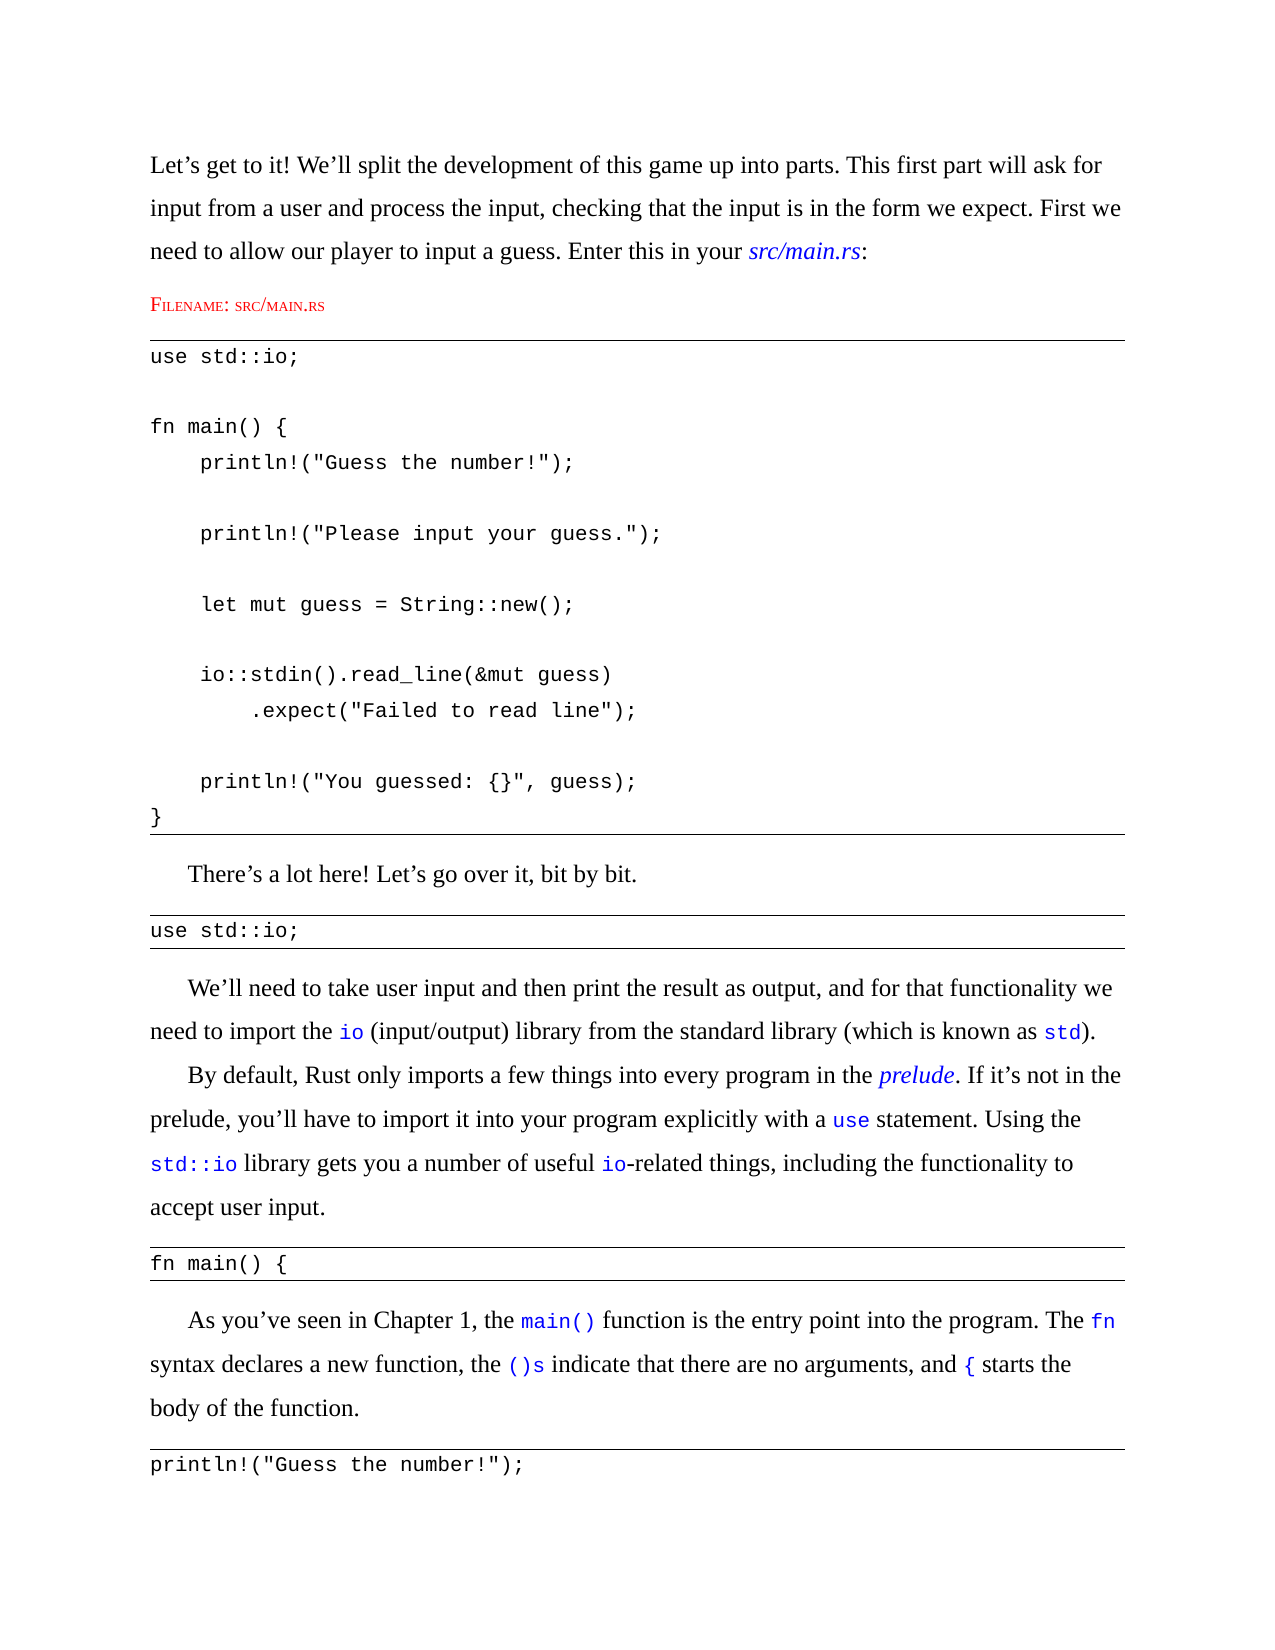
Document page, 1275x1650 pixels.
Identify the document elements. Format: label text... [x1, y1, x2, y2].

text let mut guess = String::new(); [150, 593, 1125, 617]
text .expect("Failed to read line"); [150, 700, 1125, 723]
text use std::io; [150, 916, 1125, 948]
text By default, Rust only imports a few things into every program in the prelude. If it’s not in the prelude, you’ll have to import it into your program explicitly with a use statement. Using the std::io library gets you a number of useful io-related things, including the functionality to accept user input. [150, 1061, 1125, 1220]
text There’s a lot here! Let’s go over it, bit by bit. [150, 859, 1125, 888]
text We’ll need to take user input and then print the result as output, and for that functionality we need to import the io (input/output) library from the standard library (which is known as std). [150, 973, 1125, 1046]
text println!("You guessed: {}", guess); [150, 771, 1125, 794]
text Filename: src/main.rs [150, 292, 1125, 316]
text println!("Please input your guess."); [150, 523, 1125, 546]
text As you’ve seen in Chapter 1, the main() function is the entry point into the program. The fn syntax declares a new function, the ()s indicate that there are no arguments, and { starts the body of the function. [150, 1306, 1125, 1422]
text } [150, 806, 1125, 834]
text fn main() { [150, 416, 1125, 440]
text println!("Guess the number!"); [150, 1450, 1125, 1478]
text println!("Guess the number!"); [150, 452, 1125, 476]
text use std::io; [150, 341, 1125, 369]
text io::stdin().read_line(&mut guess) [150, 664, 1125, 688]
text Let’s get to it! We’ll split the development of this game up into parts. This first part will ask for input from a user and process the input, checking that the input is in the form we expect. First we need to allow our player to input a guess. Enter this in your src/main.rs: [150, 150, 1125, 265]
text fn main() { [150, 1248, 1125, 1280]
